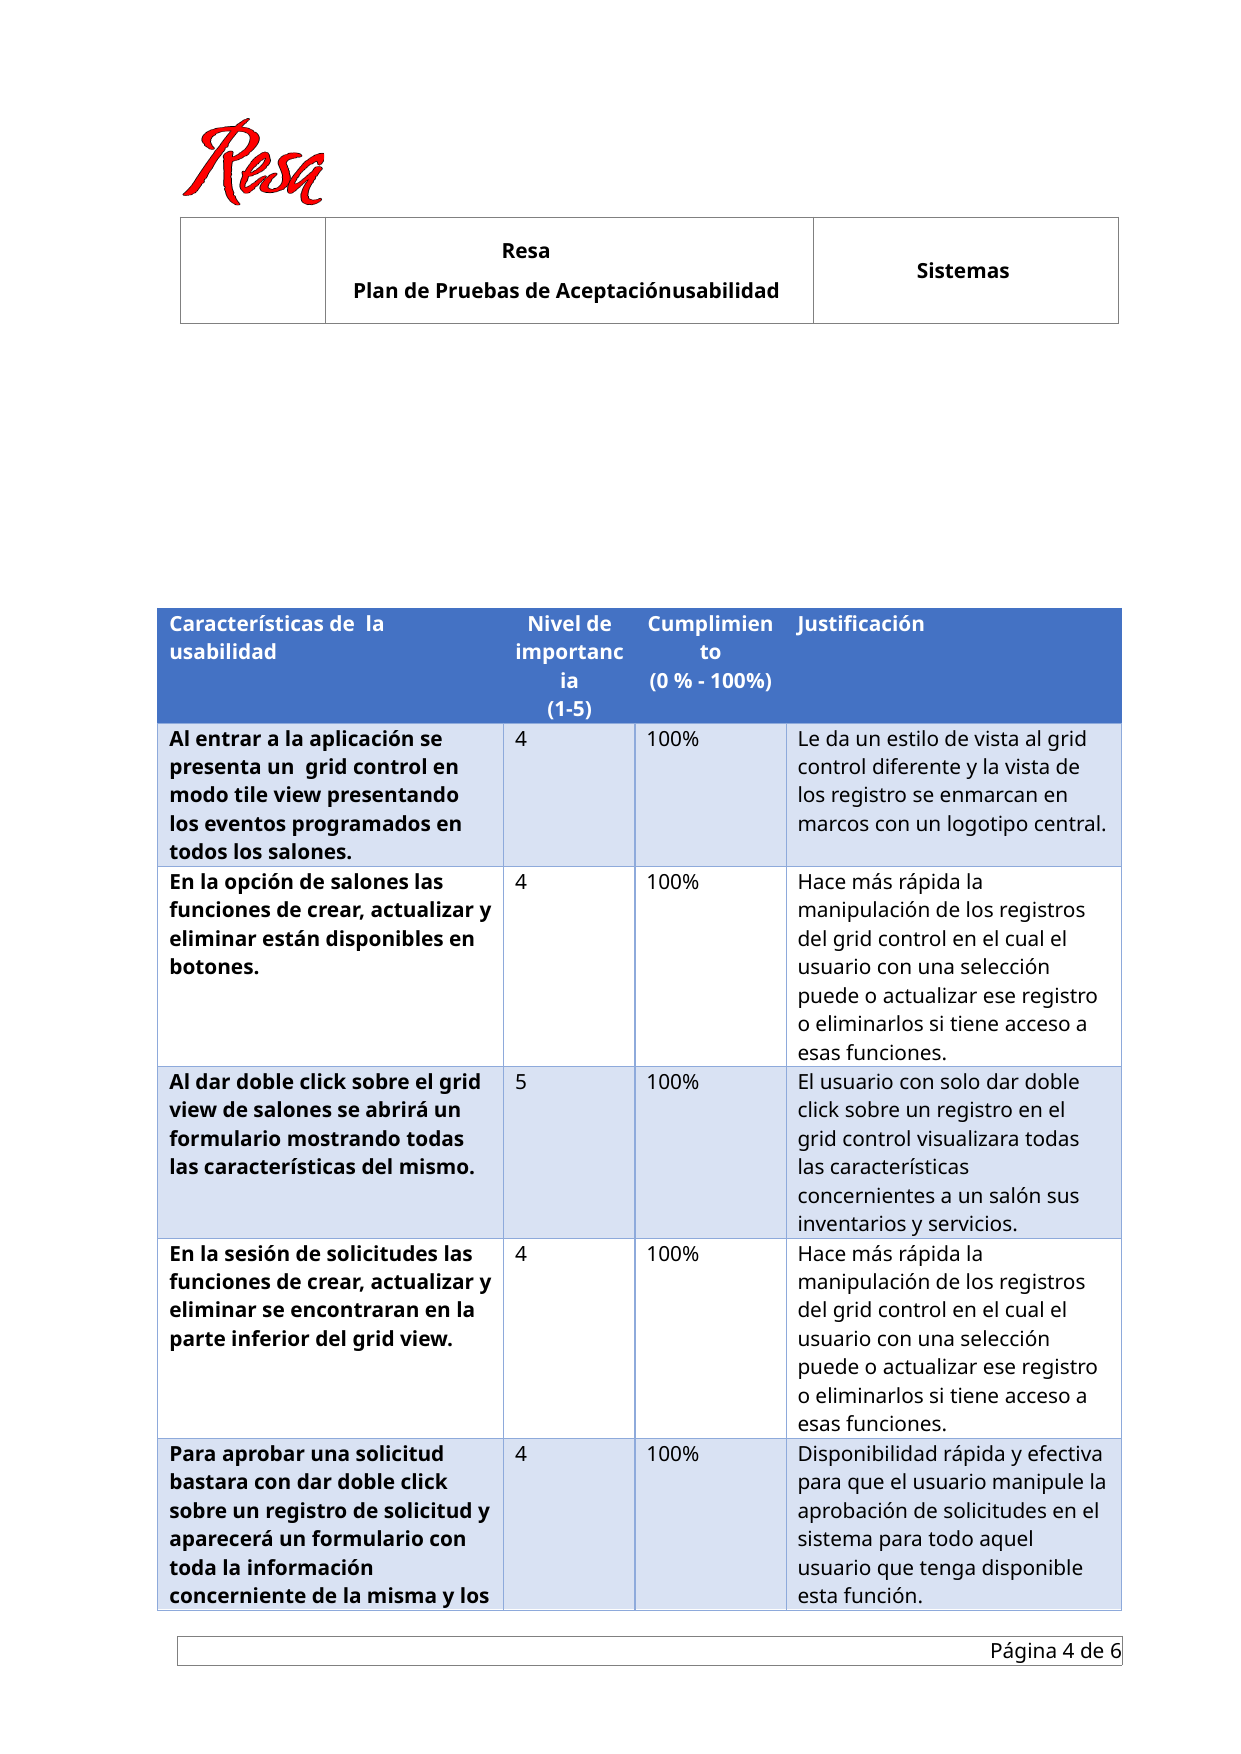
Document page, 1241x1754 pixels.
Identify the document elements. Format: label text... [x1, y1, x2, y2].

table_cell Le da un estilo de vista al grid control diferente y la vista de los registro se enmarcan en marcos con un logotipo central. [787, 724, 1121, 866]
table_header Nivel de importancia (1-5) [504, 609, 635, 723]
table_cell 100% [636, 724, 786, 866]
table_cell El usuario con solo dar doble click sobre un registro en el grid control visualizara todas las características concernientes a un salón sus inventarios y servicios. [787, 1067, 1121, 1238]
table_cell En la sesión de solicitudes las funciones de crear, actualizar y eliminar se encontraran en la parte inferior del grid view. [158, 1239, 503, 1438]
table_cell 4 [504, 1239, 634, 1438]
table_cell Disponibilidad rápida y efectiva para que el usuario manipule la aprobación de solicitudes en el sistema para todo aquel usuario que tenga disponible esta función. [787, 1439, 1121, 1609]
table_cell Hace más rápida la manipulación de los registros del grid control en el cual el usuario con una selección puede o actualizar ese registro o eliminarlos si tiene acceso a esas funciones. [787, 867, 1121, 1066]
table_cell 100% [636, 1439, 786, 1609]
table_cell 100% [636, 1067, 786, 1238]
table_cell Al entrar a la aplicación se presenta un grid control en modo tile view presentando los eventos programados en todos los salones. [158, 724, 503, 866]
table_cell 4 [504, 1439, 634, 1609]
table_header Cumplimiento (0 % - 100%) [635, 609, 786, 723]
table_cell 100% [636, 1239, 786, 1438]
table_cell 5 [504, 1067, 634, 1238]
table_header Características de la usabilidad [158, 609, 504, 723]
table_cell Al dar doble click sobre el grid view de salones se abrirá un formulario mostrando todas las características del mismo. [158, 1067, 503, 1238]
table_cell 4 [504, 724, 634, 866]
table_cell 100% [636, 867, 786, 1066]
table_cell 4 [504, 867, 634, 1066]
table_cell En la opción de salones las funciones de crear, actualizar y eliminar están disponibles en botones. [158, 867, 503, 1066]
table_header Justificación [786, 609, 1121, 723]
table_cell Para aprobar una solicitud bastara con dar doble click sobre un registro de solicitud y aparecerá un formulario con toda la información concerniente de la misma y los [158, 1439, 503, 1609]
table_cell Hace más rápida la manipulación de los registros del grid control en el cual el usuario con una selección puede o actualizar ese registro o eliminarlos si tiene acceso a esas funciones. [787, 1239, 1121, 1438]
